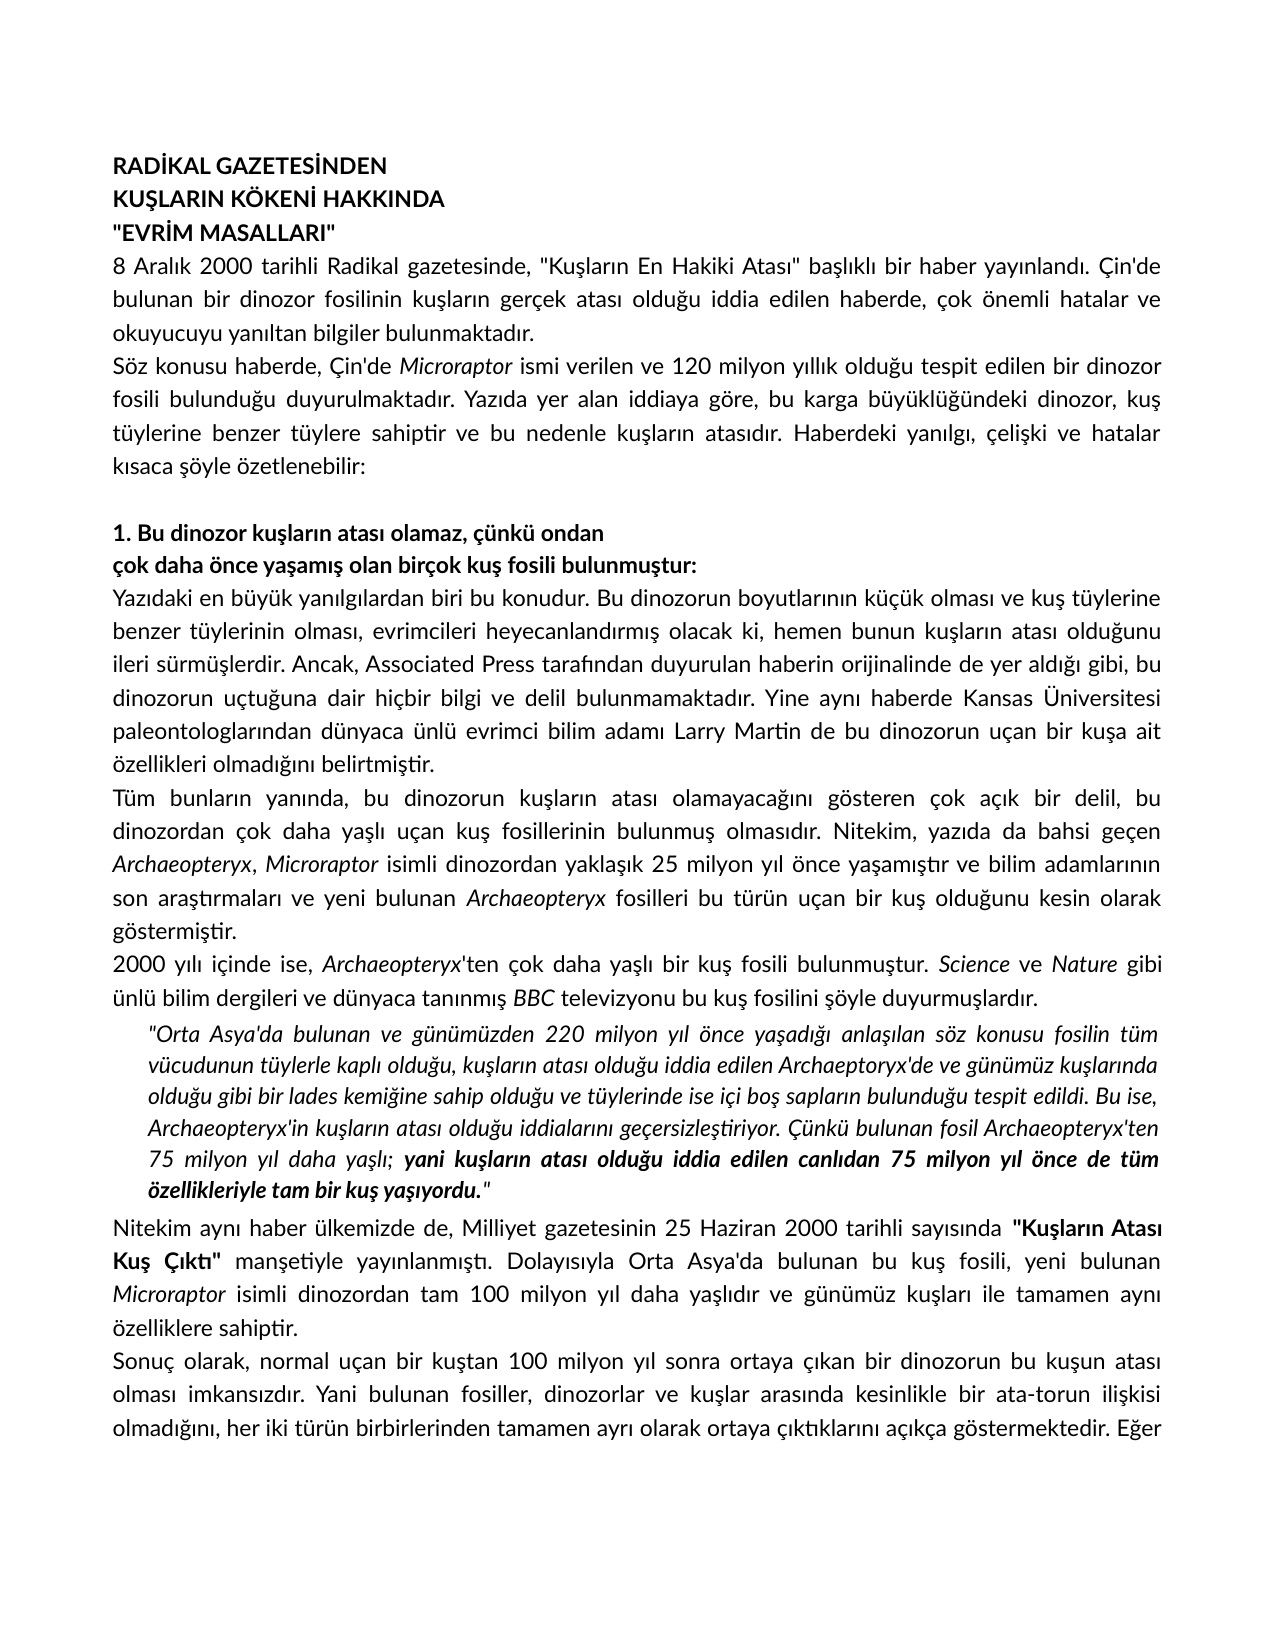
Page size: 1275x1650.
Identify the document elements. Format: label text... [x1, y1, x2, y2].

text çok daha önce yaşamış olan birçok kuş fosili bulunmuştur: [112, 551, 1162, 579]
text Yazıdaki en büyük yanılgılardan biri bu konudur. Bu dinozorun boyutlarının küçük olması ve kuş tüylerine benzer tüylerinin olması, evrimcileri heyecanlandırmış olacak ki, hemen bunun kuşların atası olduğunu ileri sürmüşlerdir. Ancak, Associated Press tarafından duyurulan haberin orijinalinde de yer aldığı gibi, bu dinozorun uçtuğuna dair hiçbir bilgi ve delil bulunmamaktadır. Yine aynı haberde Kansas Üniversitesi paleontologlarından dünyaca ünlü evrimci bilim adamı Larry Martin de bu dinozorun uçan bir kuşa ait özellikleri olmadığını belirtmiştir. [112, 579, 1162, 779]
text Söz konusu haberde, Çin'de Microraptor ismi verilen ve 120 milyon yıllık olduğu tespit edilen bir dinozor fosili bulunduğu duyurulmaktadır. Yazıda yer alan iddiaya göre, bu karga büyüklüğündeki dinozor, kuş tüylerine benzer tüylere sahiptir ve bu nedenle kuşların atasıdır. Haberdeki yanılgı, çelişki ve hatalar kısaca şöyle özetlenebilir: [112, 348, 1162, 481]
text 1. Bu dinozor kuşların atası olamaz, çünkü ondan [112, 519, 1162, 547]
text "EVRİM MASALLARI" [112, 214, 1162, 248]
text 8 Aralık 2000 tarihli Radikal gazetesinde, "Kuşların En Hakiki Atası" başlıklı bir haber yayınlandı. Çin'de bulunan bir dinozor fosilinin kuşların gerçek atası olduğu iddia edilen haberde, çok önemli hatalar ve okuyucuyu yanıltan bilgiler bulunmaktadır. [112, 248, 1162, 348]
text 2000 yılı içinde ise, Archaeopteryx'ten çok daha yaşlı bir kuş fosili bulunmuştur. Science ve Nature gibi ünlü bilim dergileri ve dünyaca tanınmış BBC televizyonu bu kuş fosilini şöyle duyurmuşlardır. [112, 946, 1162, 1013]
text KUŞLARIN KÖKENİ HAKKINDA [112, 181, 1162, 214]
text Nitekim aynı haber ülkemizde de, Milliyet gazetesinin 25 Haziran 2000 tarihli sayısında "Kuşların Atası Kuş Çıktı" manşetiyle yayınlanmıştı. Dolayısıyla Orta Asya'da bulunan bu kuş fosili, yeni bulunan Microraptor isimli dinozordan tam 100 milyon yıl daha yaşlıdır ve günümüz kuşları ile tamamen aynı özelliklere sahiptir. [112, 1209, 1162, 1343]
text RADİKAL GAZETESİNDEN [112, 148, 1162, 181]
text "Orta Asya'da bulunan ve günümüzden 220 milyon yıl önce yaşadığı anlaşılan söz konusu fosilin tüm vücudunun tüylerle kaplı olduğu, kuşların atası olduğu iddia edilen Archaeptoryx'de ve günümüz kuşlarında olduğu gibi bir lades kemiğine sahip olduğu ve tüylerinde ise içi boş sapların bulunduğu tespit edildi. Bu ise, Archaeopteryx'in kuşların atası olduğu iddialarını geçersizleştiriyor. Çünkü bulunan fosil Archaeopteryx'ten 75 milyon yıl daha yaşlı; yani kuşların atası olduğu iddia edilen canlıdan 75 milyon yıl önce de tüm özellikleriyle tam bir kuş yaşıyordu." [148, 1017, 1162, 1205]
text Tüm bunların yanında, bu dinozorun kuşların atası olamayacağını gösteren çok açık bir delil, bu dinozordan çok daha yaşlı uçan kuş fosillerinin bulunmuş olmasıdır. Nitekim, yazıda da bahsi geçen Archaeopteryx, Microraptor isimli dinozordan yaklaşık 25 milyon yıl önce yaşamıştır ve bilim adamlarının son araştırmaları ve yeni bulunan Archaeopteryx fosilleri bu türün uçan bir kuş olduğunu kesin olarak göstermiştir. [112, 779, 1162, 946]
text Sonuç olarak, normal uçan bir kuştan 100 milyon yıl sonra ortaya çıkan bir dinozorun bu kuşun atası olması imkansızdır. Yani bulunan fosiller, dinozorlar ve kuşlar arasında kesinlikle bir ata-torun ilişkisi olmadığını, her iki türün birbirlerinden tamamen ayrı olarak ortaya çıktıklarını açıkça göstermektedir. Eğer [112, 1343, 1162, 1443]
